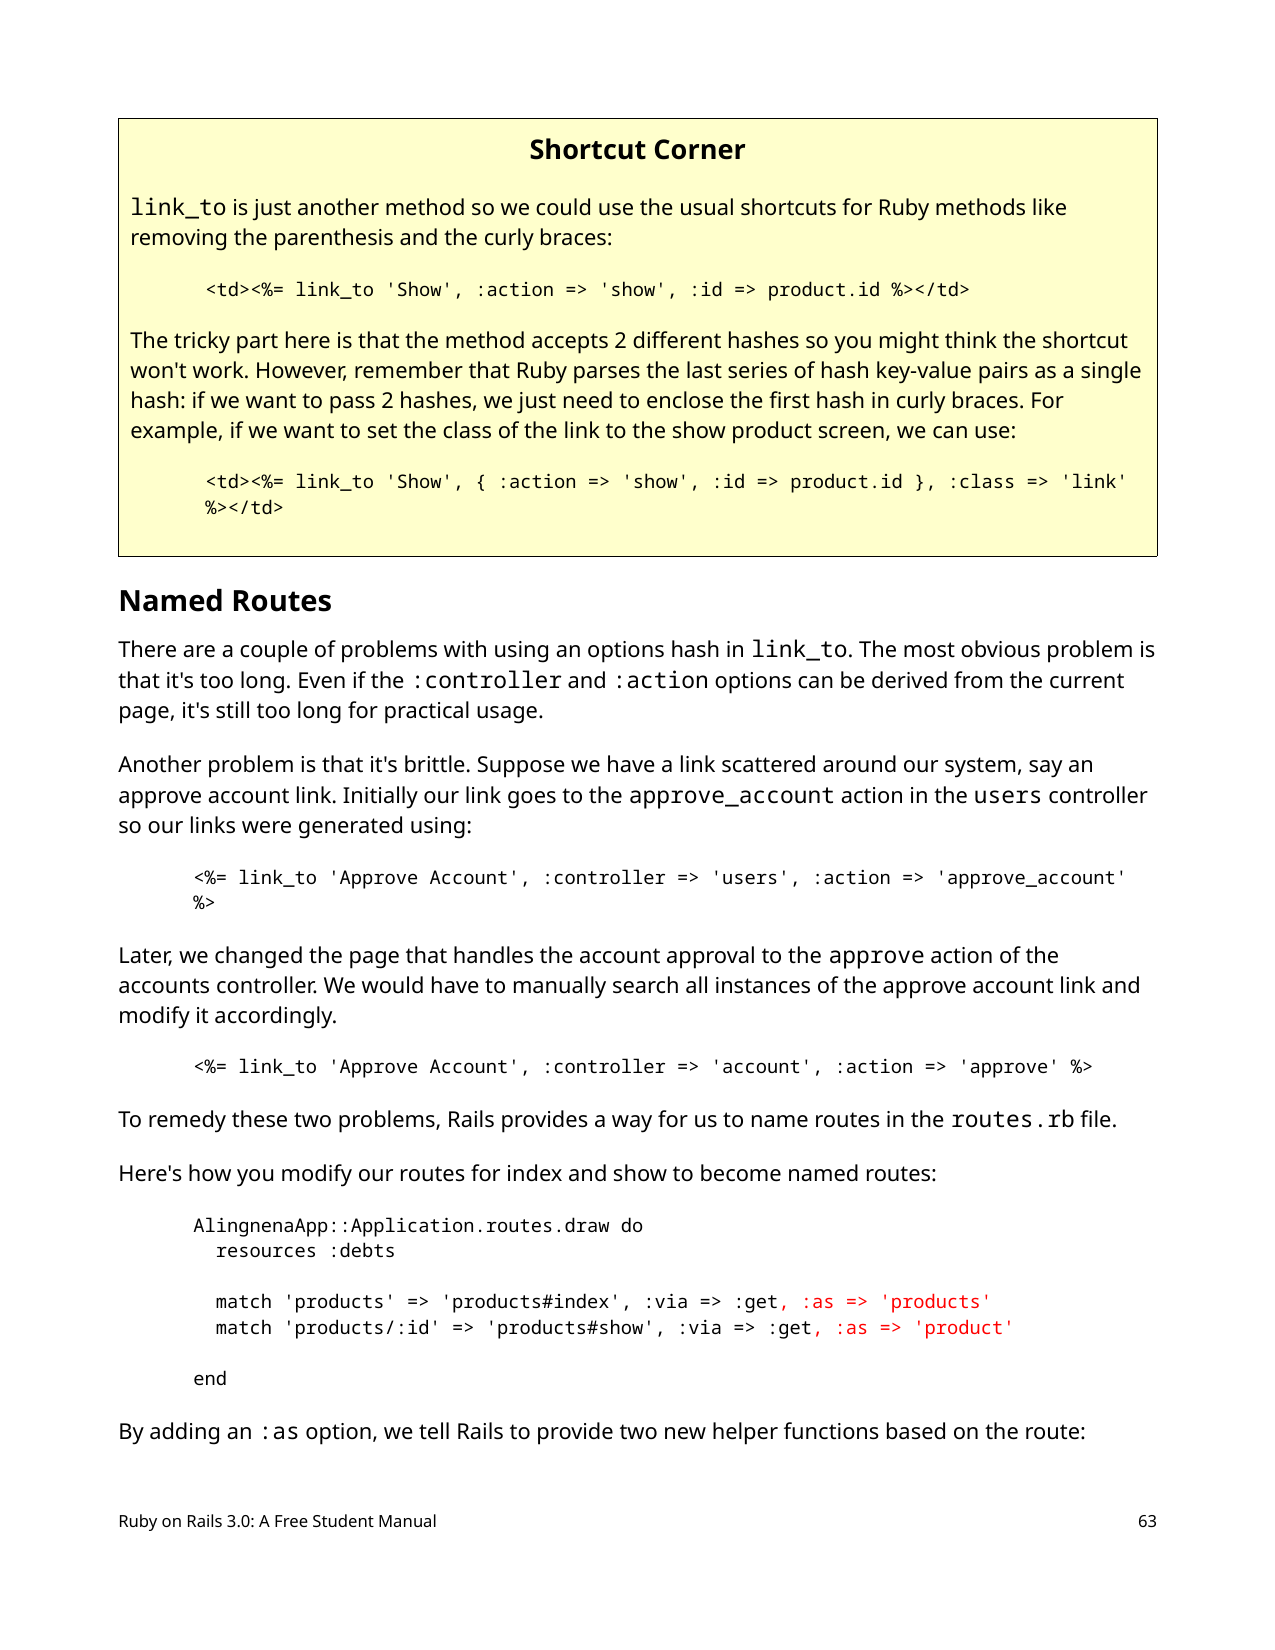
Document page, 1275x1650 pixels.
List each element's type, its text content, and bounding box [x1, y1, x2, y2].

text AlingnenaApp::Application.routes.draw do resources :debts match 'products' => 'products#index', :via => :get, :as => 'products' match 'products/:id' => 'products#show', :via => :get, :as => 'product' end [193, 1212, 1157, 1391]
text <%= link_to 'Approve Account', :controller => 'users', :action => 'approve_account' %> [193, 864, 1157, 915]
text Later, we changed the page that handles the account approval to the approve action of the accounts controller. We would have to manually search all instances of the approve account link and modify it accordingly. [118, 939, 1157, 1030]
text <%= link_to 'Approve Account', :controller => 'account', :action => 'approve' %> [193, 1054, 1157, 1079]
text To remedy these two problems, Rails provides a way for us to name routes in the routes.rb file. [118, 1103, 1157, 1134]
text Here's how you modify our routes for index and show to become named routes: [118, 1158, 1157, 1188]
subtitle Named Routes [118, 581, 1157, 620]
text By adding an :as option, we tell Rails to provide two new helper functions based on the route: [118, 1415, 1157, 1446]
text There are a couple of problems with using an options hash in link_to. The most obvious problem is that it's too long. Even if the :controller and :action options can be derived from the current page, it's still too long for practical usage. [118, 633, 1157, 725]
text Another problem is that it's brittle. Suppose we have a link scattered around our system, say an approve account link. Initially our link goes to the approve_account action in the users controller so our links were generated using: [118, 749, 1157, 840]
table_header Shortcut Corner link_to is just another method so we could use the usual shortcuts for Ruby methods like removing the parenthesis and the curly braces: <td><%= link_to 'Show', :action => 'show', :id => product.id %></td> The tricky part here is that the method accepts 2 different hashes so you might think the shortcut won't work. However, remember that Ruby parses the last series of hash key-value pairs as a single hash: if we want to pass 2 hashes, we just need to enclose the first hash in curly braces. For example, if we want to set the class of the link to the show product screen, we can use: <td><%= link_to 'Show', { :action => 'show', :id => product.id }, :class => 'link' %></td> [119, 119, 1157, 556]
